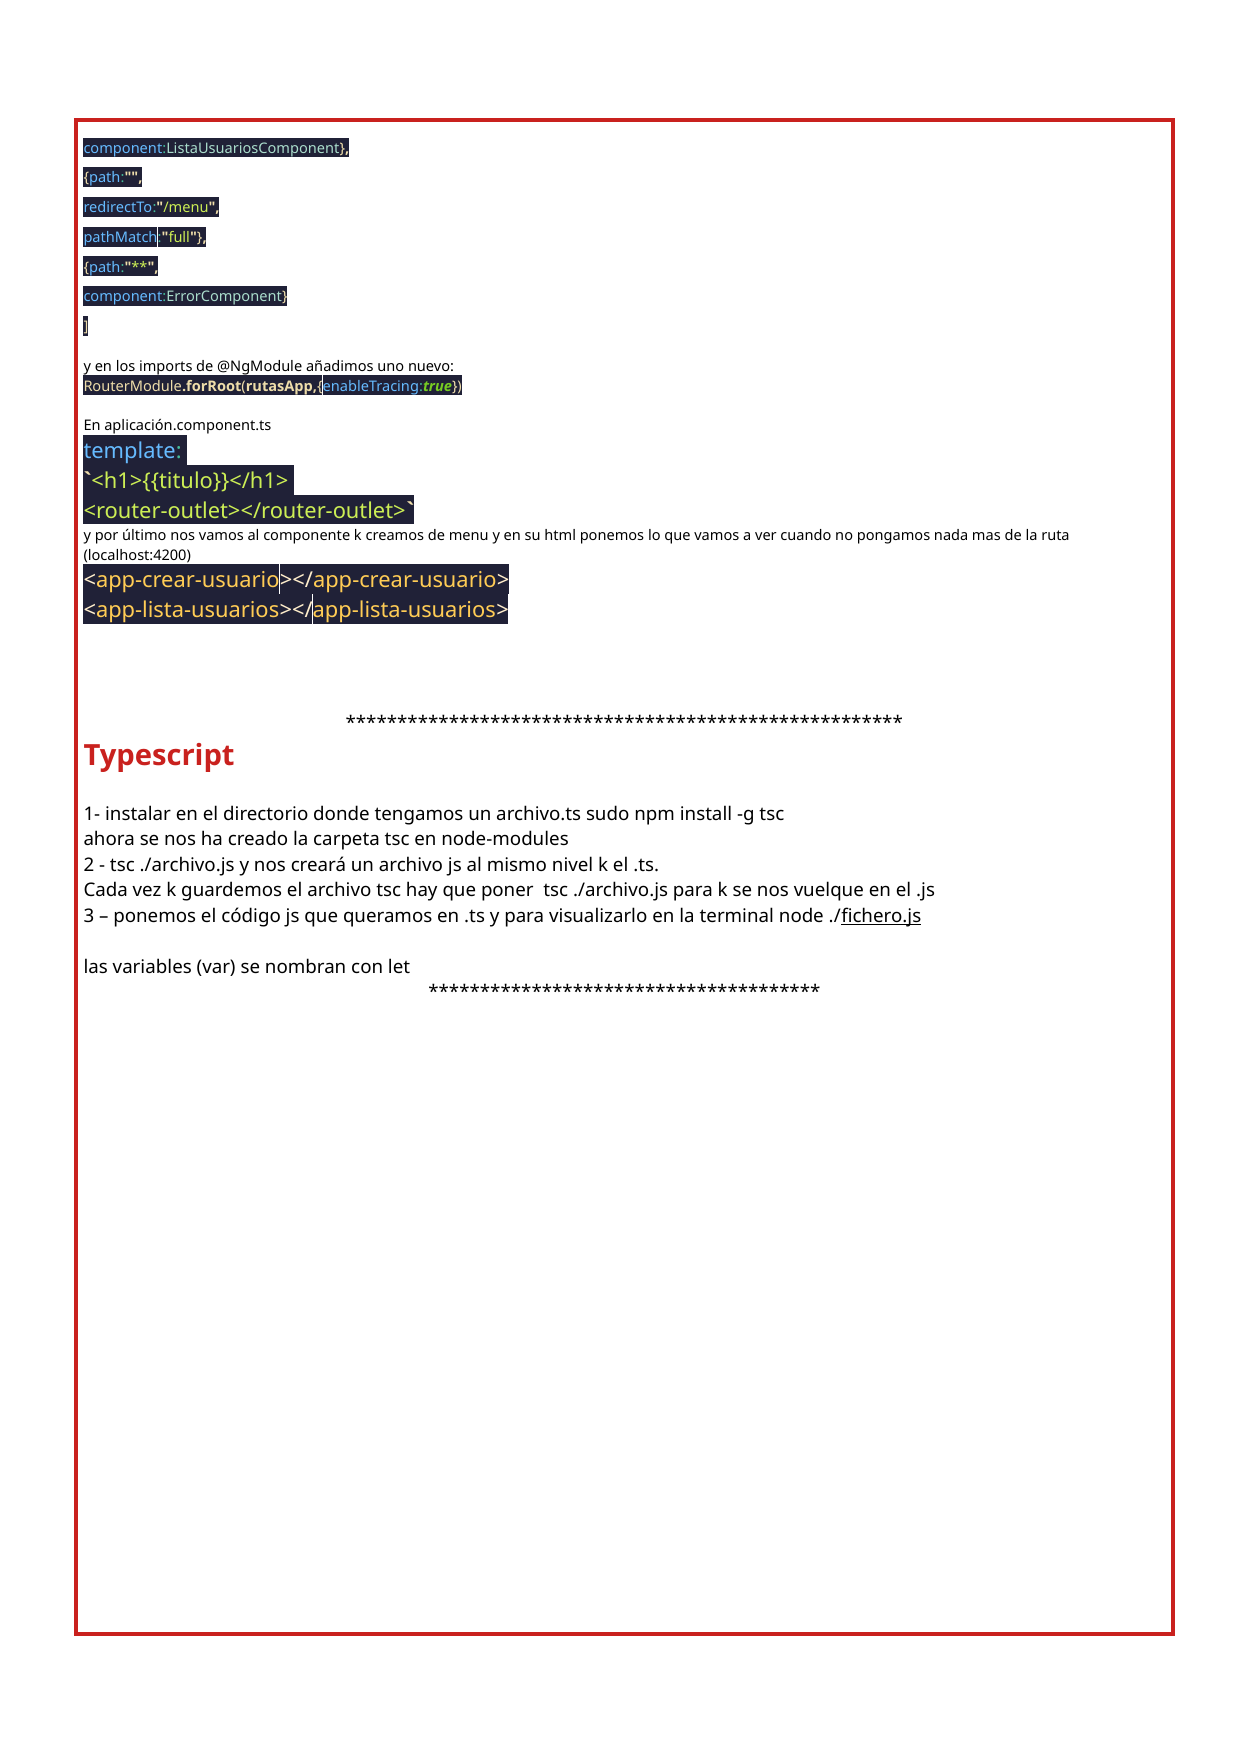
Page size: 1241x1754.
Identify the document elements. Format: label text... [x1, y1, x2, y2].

text Typescript [78, 734, 1171, 774]
text y por último nos vamos al componente k creamos de menu y en su html ponemos lo que vamos a ver cuando no pongamos nada mas de la ruta (localhost:4200) [78, 524, 1171, 564]
text En aplicación.component.ts [78, 415, 1171, 435]
text template: [78, 435, 1171, 465]
text `<h1>{{titulo}}</h1> [78, 465, 1171, 495]
text ************************************** [78, 978, 1171, 1004]
text 2 - tsc ./archivo.js y nos creará un archivo js al mismo nivel k el .ts. [78, 851, 1171, 876]
text <app-crear-usuario></app-crear-usuario> [78, 564, 1171, 594]
text ] [78, 306, 1171, 336]
text 1- instalar en el directorio donde tengamos un archivo.ts sudo npm install -g tsc [78, 800, 1171, 825]
text <router-outlet></router-outlet>` [78, 495, 1171, 524]
text {path:"**", [78, 247, 1171, 276]
text 3 – ponemos el código js que queramos en .ts y para visualizarlo en la terminal node ./fichero.js [78, 902, 1171, 927]
text pathMatch:"full"}, [78, 217, 1171, 247]
text <app-lista-usuarios></app-lista-usuarios> [78, 594, 1171, 624]
text ahora se nos ha creado la carpeta tsc en node-modules [78, 825, 1171, 851]
text ****************************************************** [78, 709, 1171, 734]
text component:ErrorComponent} [78, 276, 1171, 306]
text RouterModule.forRoot(rutasApp,{enableTracing:true}) [78, 375, 1171, 395]
text y en los imports de @NgModule añadimos uno nuevo: [78, 356, 1171, 375]
text las variables (var) se nombran con let [78, 953, 1171, 978]
text Cada vez k guardemos el archivo tsc hay que poner tsc ./archivo.js para k se nos vuelque en el .js [78, 876, 1171, 902]
text redirectTo:"/menu", [78, 187, 1171, 217]
text {path:"", [78, 157, 1171, 187]
text component:ListaUsuariosComponent}, [78, 122, 1171, 157]
